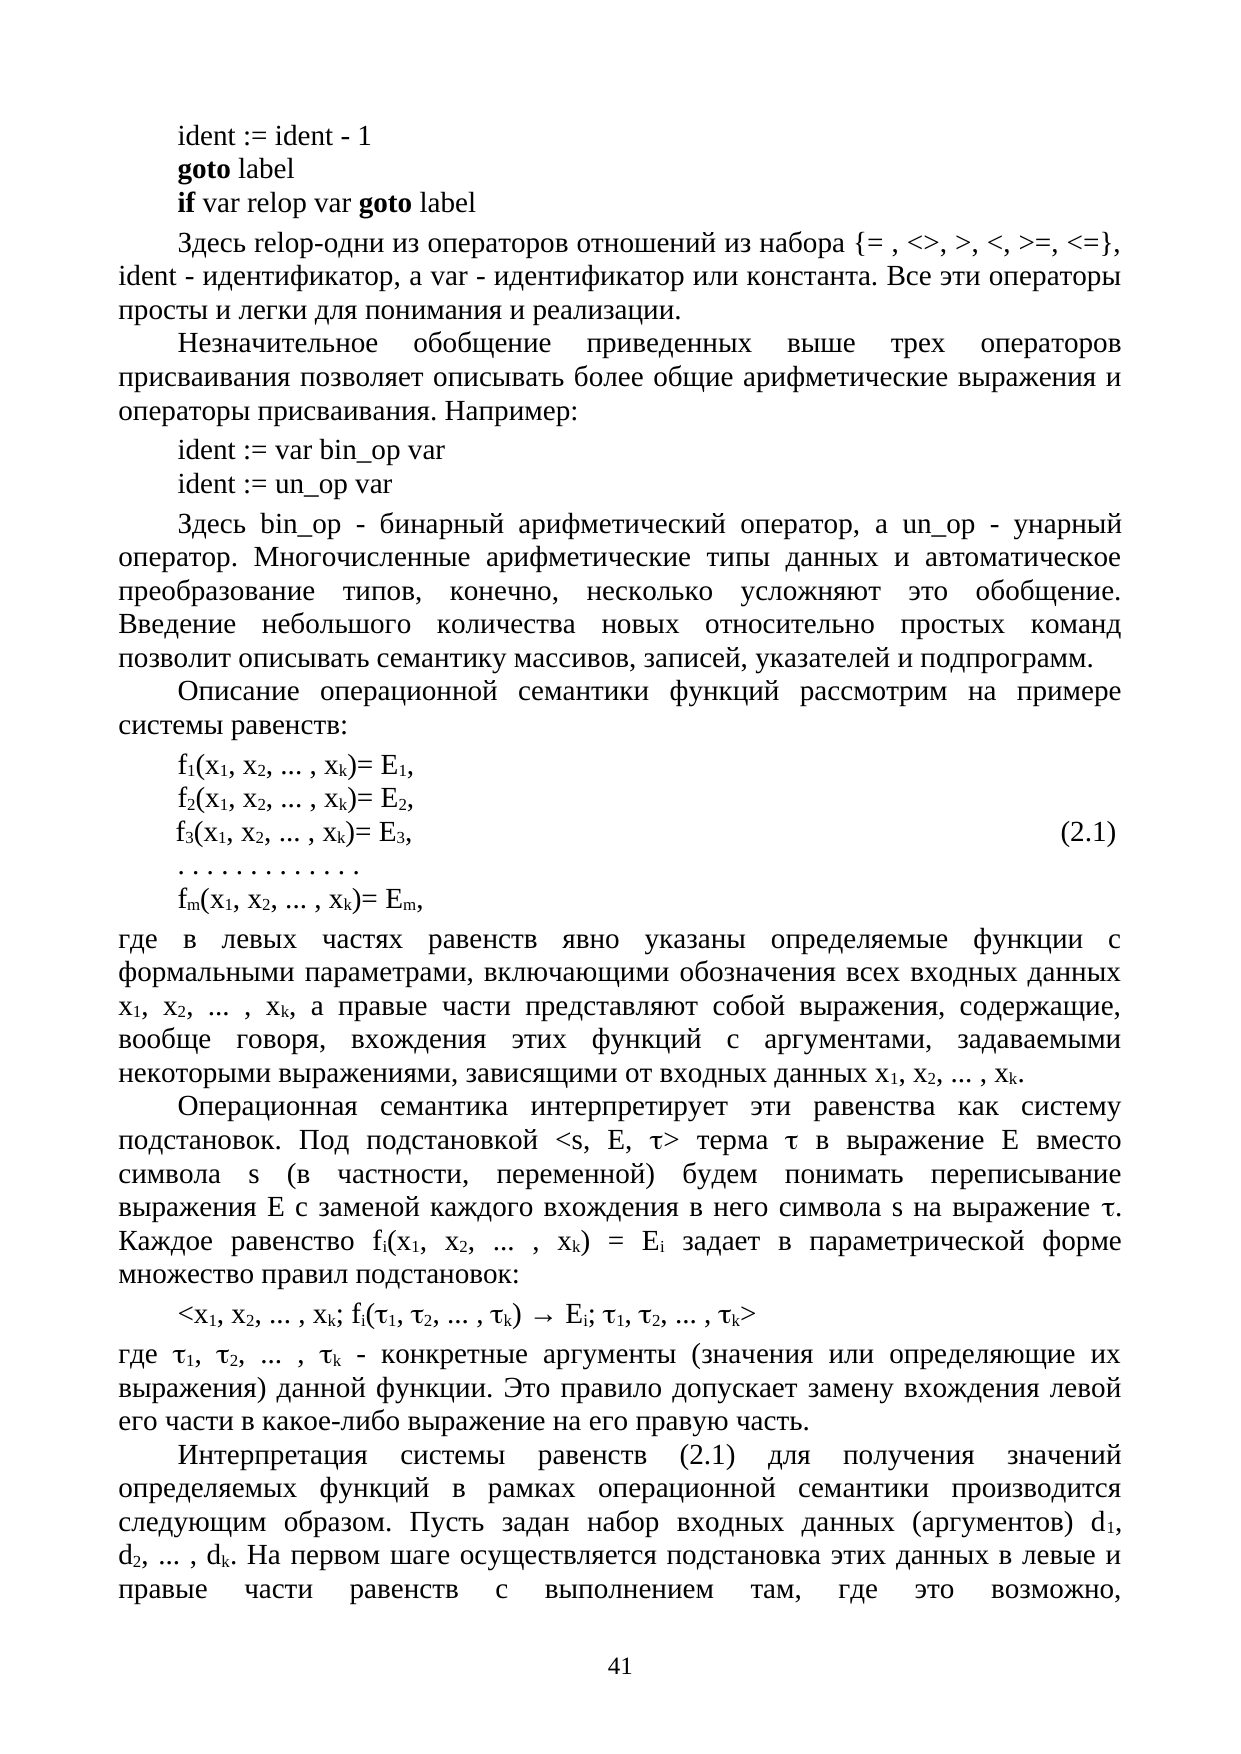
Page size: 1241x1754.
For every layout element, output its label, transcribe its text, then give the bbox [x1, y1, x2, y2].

text <x1, x2, ... , xk; fi(1, 2, ... , k) → Ei; 1, 2, ... , k> [118, 1296, 1122, 1330]
text f1(x1, x2, ... , xk)= E1, [118, 747, 1122, 780]
text ident := un_op var [118, 466, 1122, 499]
text . . . . . . . . . . . . . [118, 847, 1122, 881]
text Операционная семантика интерпретирует эти равенства как систему подстановок. Под подстановкой <s, E, > терма  в выражение E вместо символа s (в частности, переменной) будем понимать переписывание выражения E с заменой каждого вхождения в него символа s на выражение . Каждое равенство fi(x1, x2, ... , xk) = Ei задает в параметрической форме множество правил подстановок: [118, 1088, 1122, 1290]
text где в левых частях равенств явно указаны определяемые функции с формальными параметрами, включающими обозначения всех входных данных x1, x2, ... , xk, а правые части представляют собой выражения, содержащие, вообще говоря, вхождения этих функций с аргументами, задаваемыми некоторыми выражениями, зависящими от входных данных x1, x2, ... , xk. [118, 921, 1122, 1088]
text Здесь bin_op - бинарный арифметический оператор, a un_op - унарный оператор. Многочисленные арифметические типы данных и автоматическое преобразование типов, конечно, несколько усложняют это обобщение. Введение небольшого количества новых относительно простых команд позволит описывать семантику массивов, записей, указателей и подпрограмм. [118, 506, 1122, 673]
text ident := var bin_op var [118, 432, 1122, 466]
text ident := ident - 1 [118, 118, 1122, 152]
text Интерпретация системы равенств (2.1) для получения значений определяемых функций в рамках операционной семантики производится следующим образом. Пусть задан набор входных данных (аргументов) d1, d2, ... , dk. На первом шаге осуществляется подстановка этих данных в левые и правые части равенств с выполнением там, где это возможно, [118, 1437, 1122, 1604]
text fm(x1, x2, ... , xk)= Em, [118, 881, 1122, 914]
text f2(x1, x2, ... , xk)= E2, [118, 780, 1122, 814]
text goto label [118, 152, 1122, 185]
text Незначительное обобщение приведенных выше трех операторов присваивания позволяет описывать более общие арифметические выражения и операторы присваивания. Например: [118, 326, 1122, 426]
text Здесь relop-одни из операторов отношений из набора {= , <>, >, <, >=, <=}, ident - идентификатор, a var - идентификатор или константа. Все эти операторы просты и легки для понимания и реализации. [118, 225, 1122, 326]
text где 1, 2, ... , k - конкретные аргументы (значения или определяющие их выражения) данной функции. Это правило допускает замену вхождения левой его части в какое-либо выражение на его правую часть. [118, 1336, 1122, 1437]
text f3(x1, x2, ... , xk)= E3, (2.1) [118, 814, 1116, 847]
text if var relop var goto label [118, 185, 1122, 219]
text Описание операционной семантики функций рассмотрим на примере системы равенств: [118, 673, 1122, 741]
